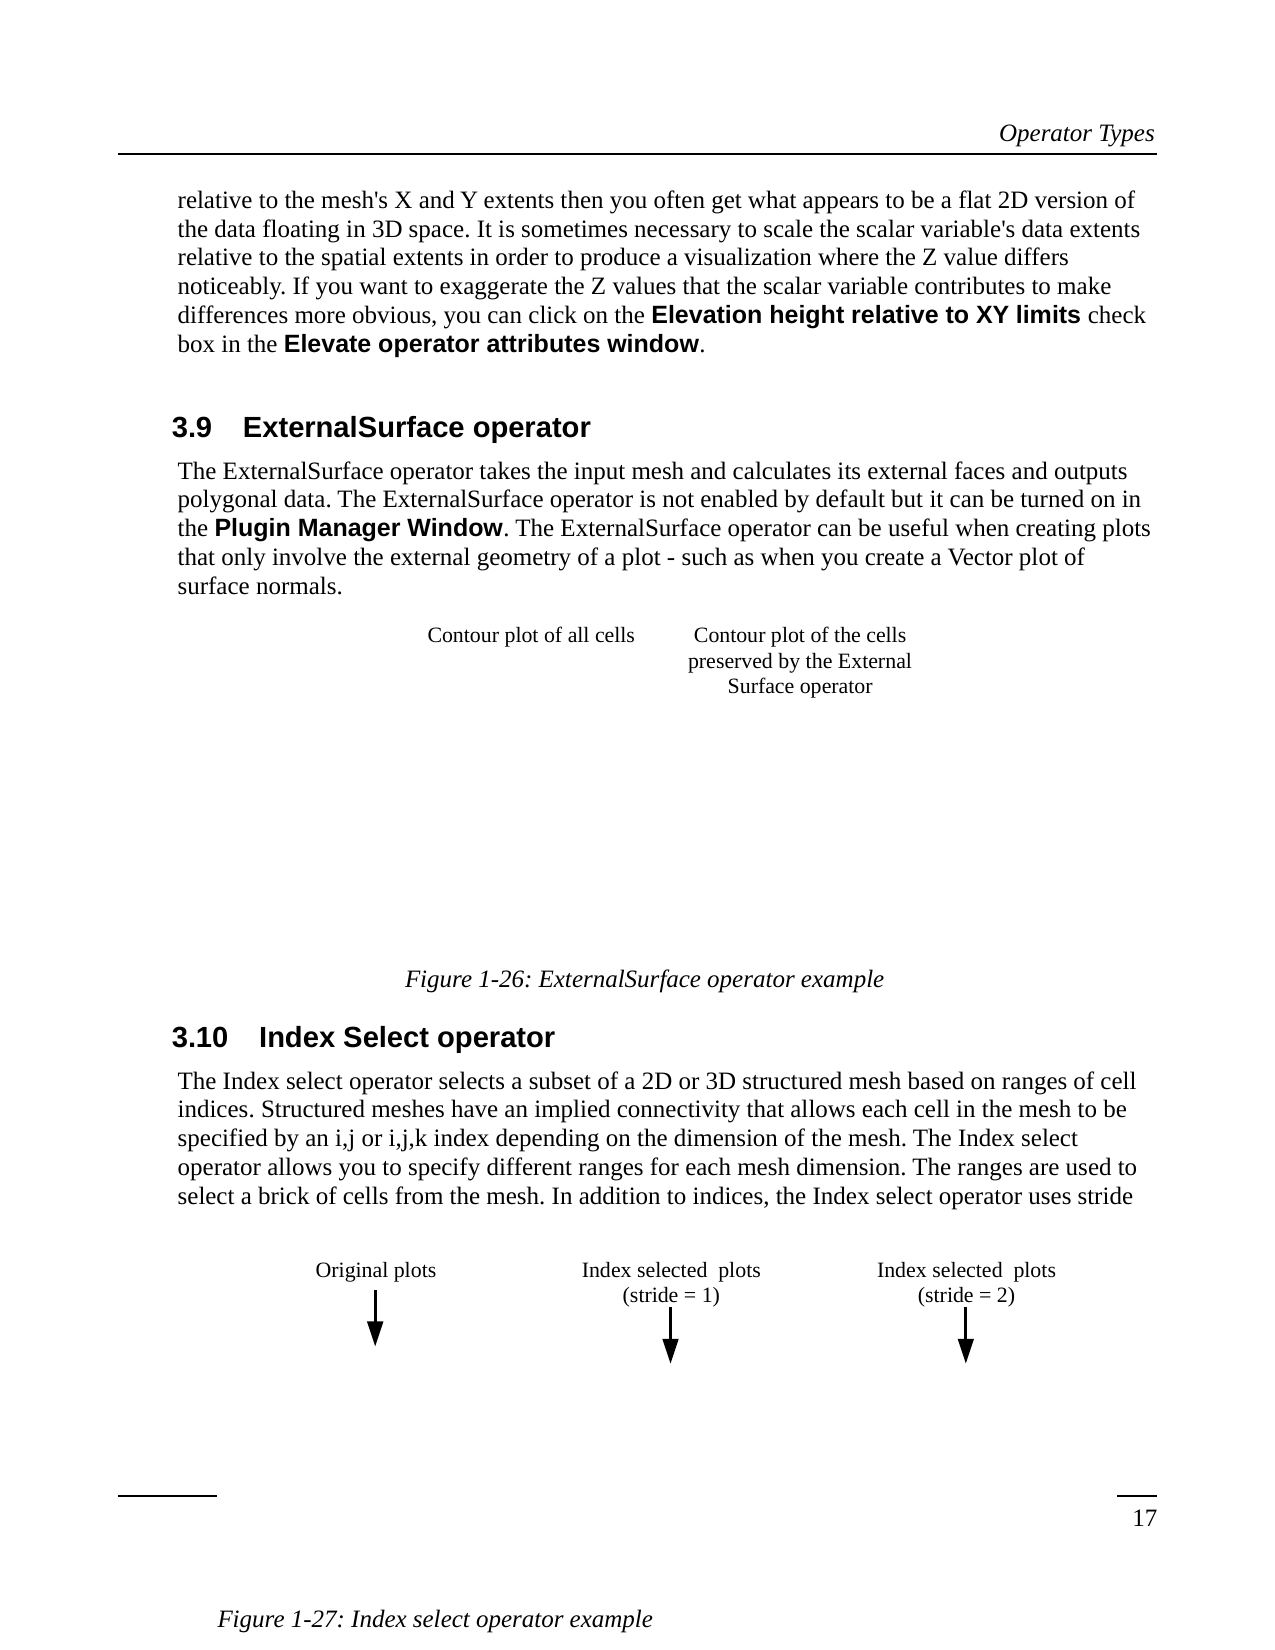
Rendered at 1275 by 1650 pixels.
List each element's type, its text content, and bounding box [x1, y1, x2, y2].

text The Index select operator selects a subset of a 2D or 3D structured mesh based on ranges of cell indices. Structured meshes have an implied connectivity that allows each cell in the mesh to be specified by an i,j or i,j,k index depending on the dimension of the mesh. The Index select operator allows you to specify different ranges for each mesh dimension. The ranges are used to select a brick of cells from the mesh. In addition to indices, the Index select operator uses stride [177, 1066, 1157, 1209]
subtitle Index Select operator [163, 652, 1157, 1053]
text Figure 1-26: ExternalSurface operator example [405, 624, 930, 993]
text The ExternalSurface operator takes the input mesh and calculates its external faces and outputs polygonal data. The ExternalSurface operator is not enabled by default but it can be turned on in the Plugin Manager Window. The ExternalSurface operator can be useful when creating plots that only involve the external geometry of a plot - such as when you create a Vector plot of surface normals. [177, 456, 1157, 599]
text Figure 1-27: Index select operator example [217, 1234, 1117, 1632]
text relative to the mesh's X and Y extents then you often get what appears to be a flat 2D version of the data floating in 3D space. It is sometimes necessary to scale the scalar variable's data extents relative to the spatial extents in order to produce a visualization where the Z value differs noticeably. If you want to exaggerate the Z values that the scalar variable contributes to make differences more obvious, you can click on the Elevation height relative to XY limits check box in the Elevate operator attributes window. [177, 185, 1157, 358]
subtitle ExternalSurface operator [163, 410, 1157, 443]
